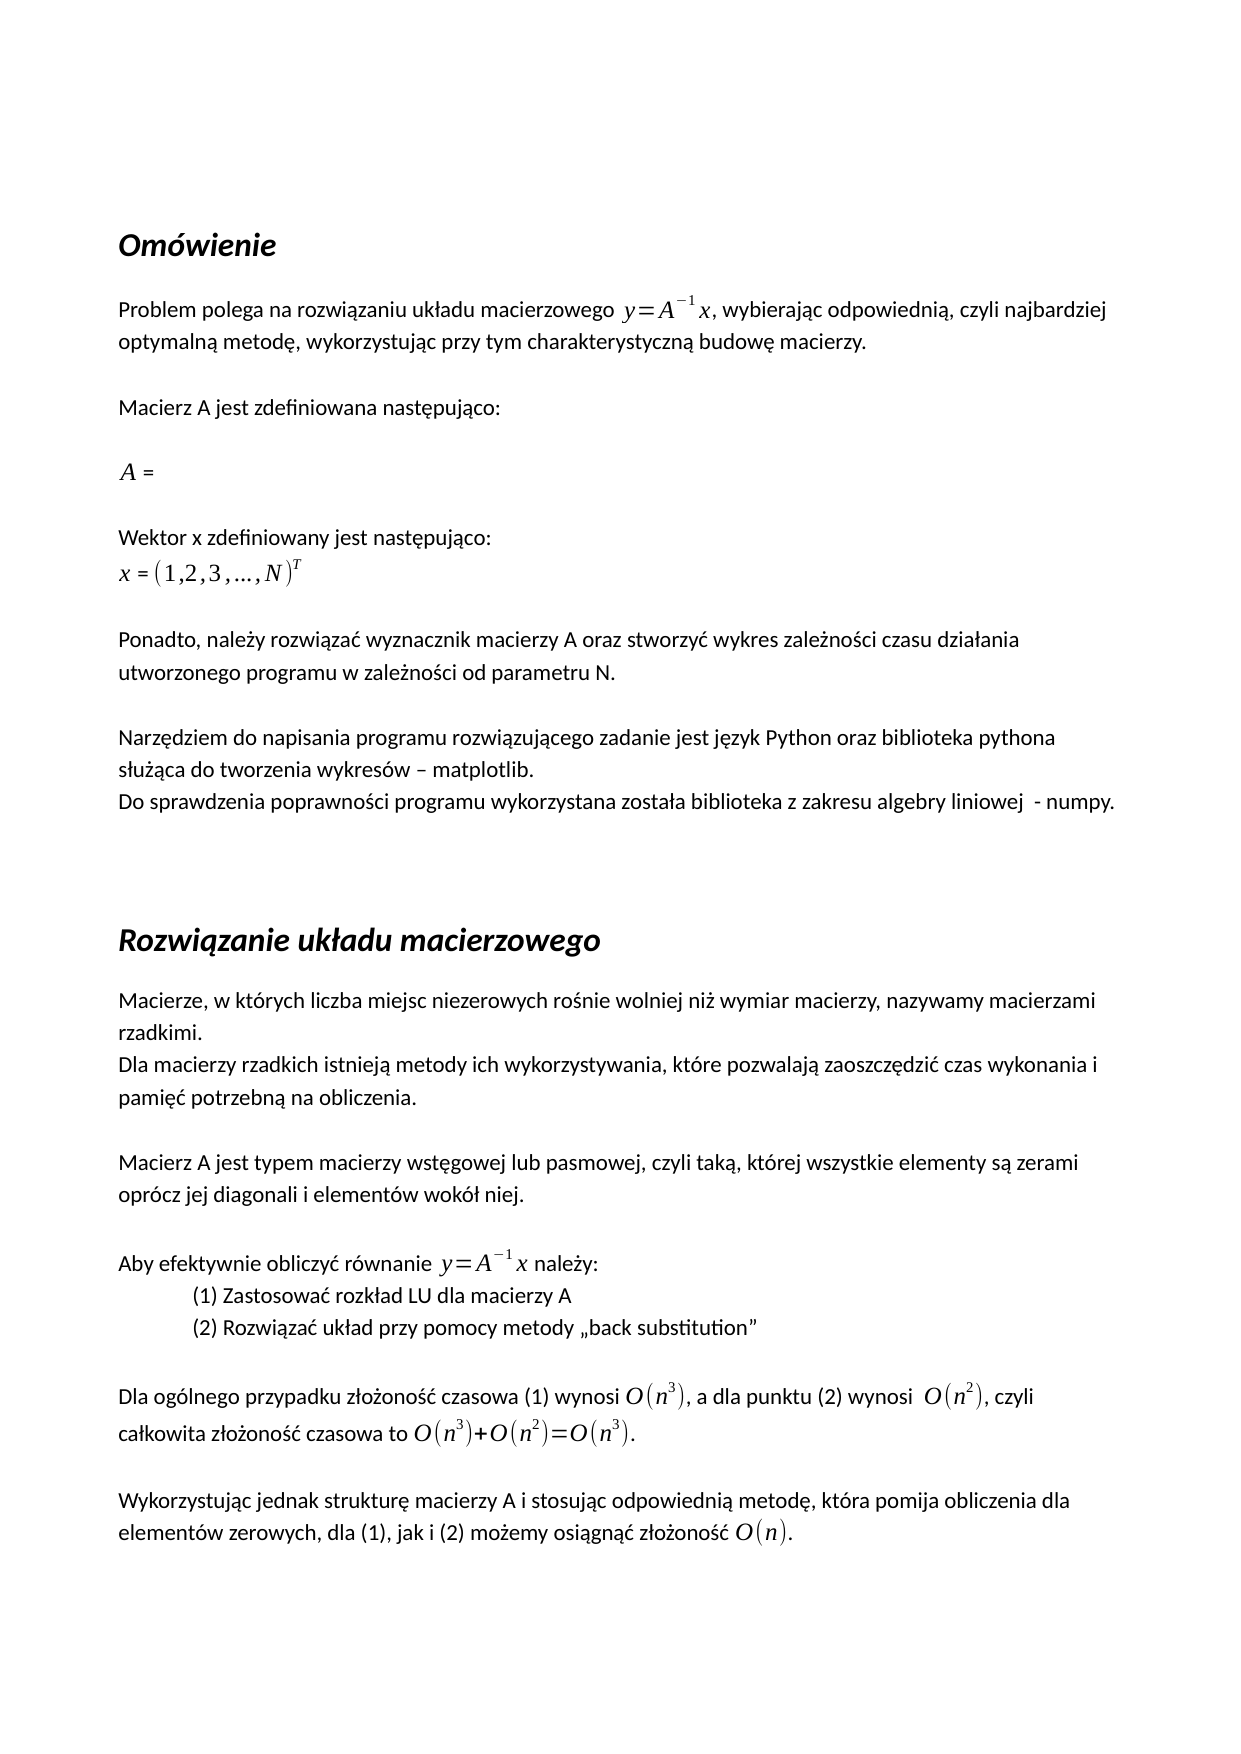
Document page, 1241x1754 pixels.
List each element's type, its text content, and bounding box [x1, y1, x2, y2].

text Rozwiązanie układu macierzowego [118, 918, 1122, 959]
text Dla ogólnego przypadku złożoność czasowa (1) wynosi , a dla punktu (2) wynosi , czyli całkowita złożoność czasowa to . [118, 1378, 1122, 1449]
text Dla macierzy rzadkich istnieją metody ich wykorzystywania, które pozwalają zaoszczędzić czas wykonania i pamięć potrzebną na obliczenia. [118, 1051, 1122, 1111]
text Ponadto, należy rozwiązać wyznacznik macierzy A oraz stworzyć wykres zależności czasu działania utworzonego programu w zależności od parametru N. [118, 626, 1122, 686]
text (2) Rozwiązać układ przy pomocy metody „back substitution” [118, 1313, 1122, 1341]
text Macierze, w których liczba miejsc niezerowych rośnie wolniej niż wymiar macierzy, nazywamy macierzami rzadkimi. [118, 986, 1122, 1046]
text Macierz A jest zdefiniowana następująco: [118, 393, 1122, 421]
text Macierz A jest typem macierzy wstęgowej lub pasmowej, czyli taką, której wszystkie elementy są zerami oprócz jej diagonali i elementów wokół niej. [118, 1148, 1122, 1208]
text Aby efektywnie obliczyć równanie należy: [118, 1245, 1122, 1277]
text Wektor x zdefiniowany jest następująco: [118, 523, 1122, 551]
text Narzędziem do napisania programu rozwiązującego zadanie jest język Python oraz biblioteka pythona służąca do tworzenia wykresów – matplotlib. [118, 723, 1122, 783]
text (1) Zastosować rozkład LU dla macierzy A [118, 1281, 1122, 1309]
text Problem polega na rozwiązaniu układu macierzowego , wybierając odpowiednią, czyli najbardziej optymalną metodę, wykorzystując przy tym charakterystyczną budowę macierzy. [118, 292, 1122, 356]
text Wykorzystując jednak strukturę macierzy A i stosując odpowiednią metodę, która pomija obliczenia dla elementów zerowych, dla (1), jak i (2) możemy osiągnąć złożoność . [118, 1486, 1122, 1548]
text = [118, 458, 1122, 486]
text Omówienie [118, 224, 1122, 265]
text = [118, 555, 1122, 588]
text Do sprawdzenia poprawności programu wykorzystana została biblioteka z zakresu algebry liniowej - numpy. [118, 787, 1122, 815]
